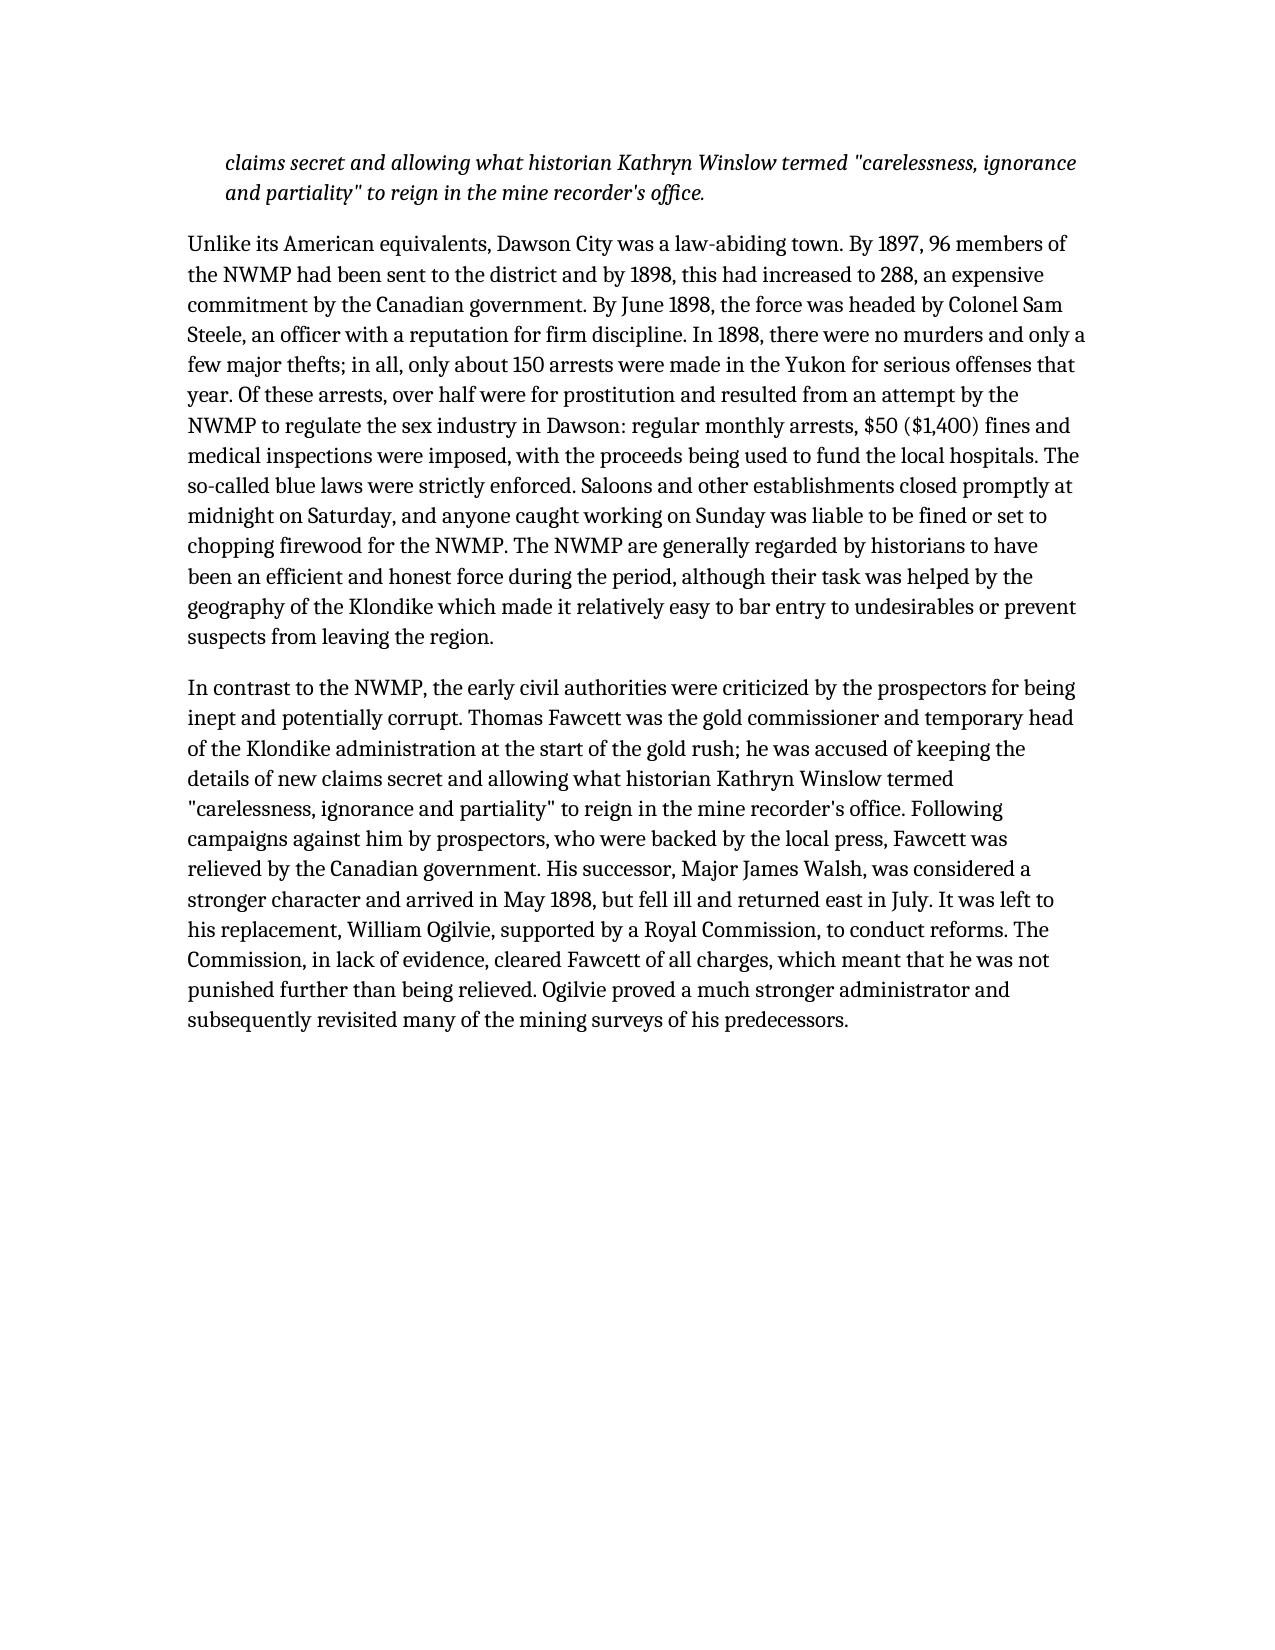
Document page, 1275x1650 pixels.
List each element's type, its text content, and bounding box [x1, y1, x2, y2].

text Unlike its American equivalents, Dawson City was a law-abiding town. By 1897, 96 members of the NWMP had been sent to the district and by 1898, this had increased to 288, an expensive commitment by the Canadian government. By June 1898, the force was headed by Colonel Sam Steele, an officer with a reputation for firm discipline. In 1898, there were no murders and only a few major thefts; in all, only about 150 arrests were made in the Yukon for serious offenses that year. Of these arrests, over half were for prostitution and resulted from an attempt by the NWMP to regulate the sex industry in Dawson: regular monthly arrests, $50 ($1,400) fines and medical inspections were imposed, with the proceeds being used to fund the local hospitals. The so-called blue laws were strictly enforced. Saloons and other establishments closed promptly at midnight on Saturday, and anyone caught working on Sunday was liable to be fined or set to chopping firewood for the NWMP. The NWMP are generally regarded by historians to have been an efficient and honest force during the period, although their task was helped by the geography of the Klondike which made it relatively easy to bar entry to undesirables or prevent suspects from leaving the region. [187, 231, 1087, 650]
list claims secret and allowing what historian Kathryn Winslow termed "carelessness, ignorance and partiality" to reign in the mine recorder's office. [187, 150, 1087, 207]
text In contrast to the NWMP, the early civil authorities were criticized by the prospectors for being inept and potentially corrupt. Thomas Fawcett was the gold commissioner and temporary head of the Klondike administration at the start of the gold rush; he was accused of keeping the details of new claims secret and allowing what historian Kathryn Winslow termed "carelessness, ignorance and partiality" to reign in the mine recorder's office. Following campaigns against him by prospectors, who were backed by the local press, Fawcett was relieved by the Canadian government. His successor, Major James Walsh, was considered a stronger character and arrived in May 1898, but fell ill and returned east in July. It was left to his replacement, William Ogilvie, supported by a Royal Commission, to conduct reforms. The Commission, in lack of evidence, cleared Fawcett of all charges, which meant that he was not punished further than being relieved. Ogilvie proved a much stronger administrator and subsequently revisited many of the mining surveys of his predecessors. [187, 675, 1087, 1034]
